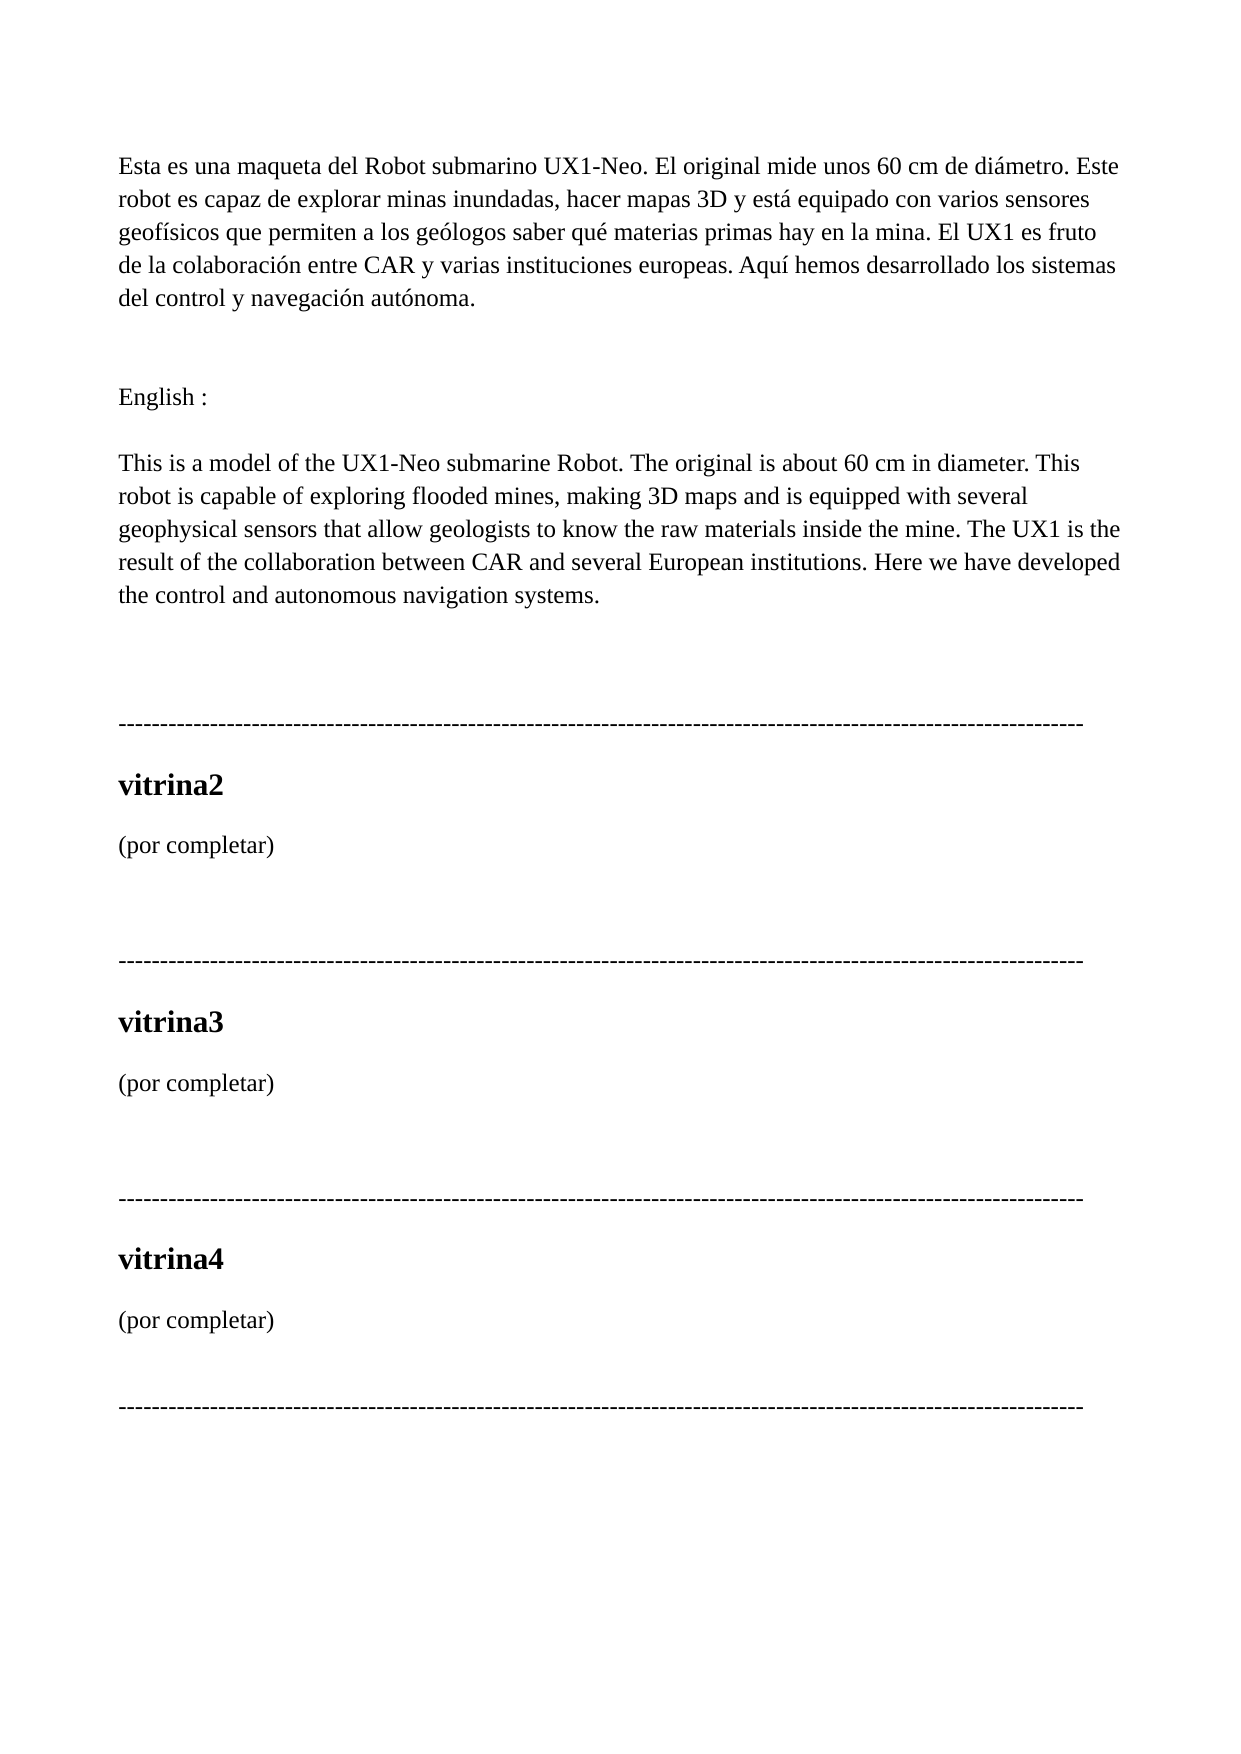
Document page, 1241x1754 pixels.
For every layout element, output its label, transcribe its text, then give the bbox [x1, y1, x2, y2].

text (por completar) [118, 1305, 1122, 1333]
text vitrina2 [118, 766, 1122, 802]
text -------------------------------------------------------------------------------------------------------------------- [118, 945, 1122, 974]
text -------------------------------------------------------------------------------------------------------------------- [118, 708, 1122, 737]
text vitrina4 [118, 1240, 1122, 1276]
text vitrina3 [118, 1003, 1122, 1039]
text Esta es una maqueta del Robot submarino UX1-Neo. El original mide unos 60 cm de diámetro. Este robot es capaz de explorar minas inundadas, hacer mapas 3D y está equipado con varios sensores geofísicos que permiten a los geólogos saber qué materias primas hay en la mina. El UX1 es fruto de la colaboración entre CAR y varias instituciones europeas. Aquí hemos desarrollado los sistemas del control y navegación autónoma. [118, 151, 1122, 312]
text This is a model of the UX1-Neo submarine Robot. The original is about 60 cm in diameter. This robot is capable of exploring flooded mines, making 3D maps and is equipped with several geophysical sensors that allow geologists to know the raw materials inside the mine. The UX1 is the result of the collaboration between CAR and several European institutions. Here we have developed the control and autonomous navigation systems. [118, 448, 1122, 609]
text (por completar) [118, 830, 1122, 859]
text -------------------------------------------------------------------------------------------------------------------- [118, 1183, 1122, 1211]
text -------------------------------------------------------------------------------------------------------------------- [118, 1391, 1122, 1420]
text English : [118, 382, 1122, 411]
text (por completar) [118, 1068, 1122, 1096]
